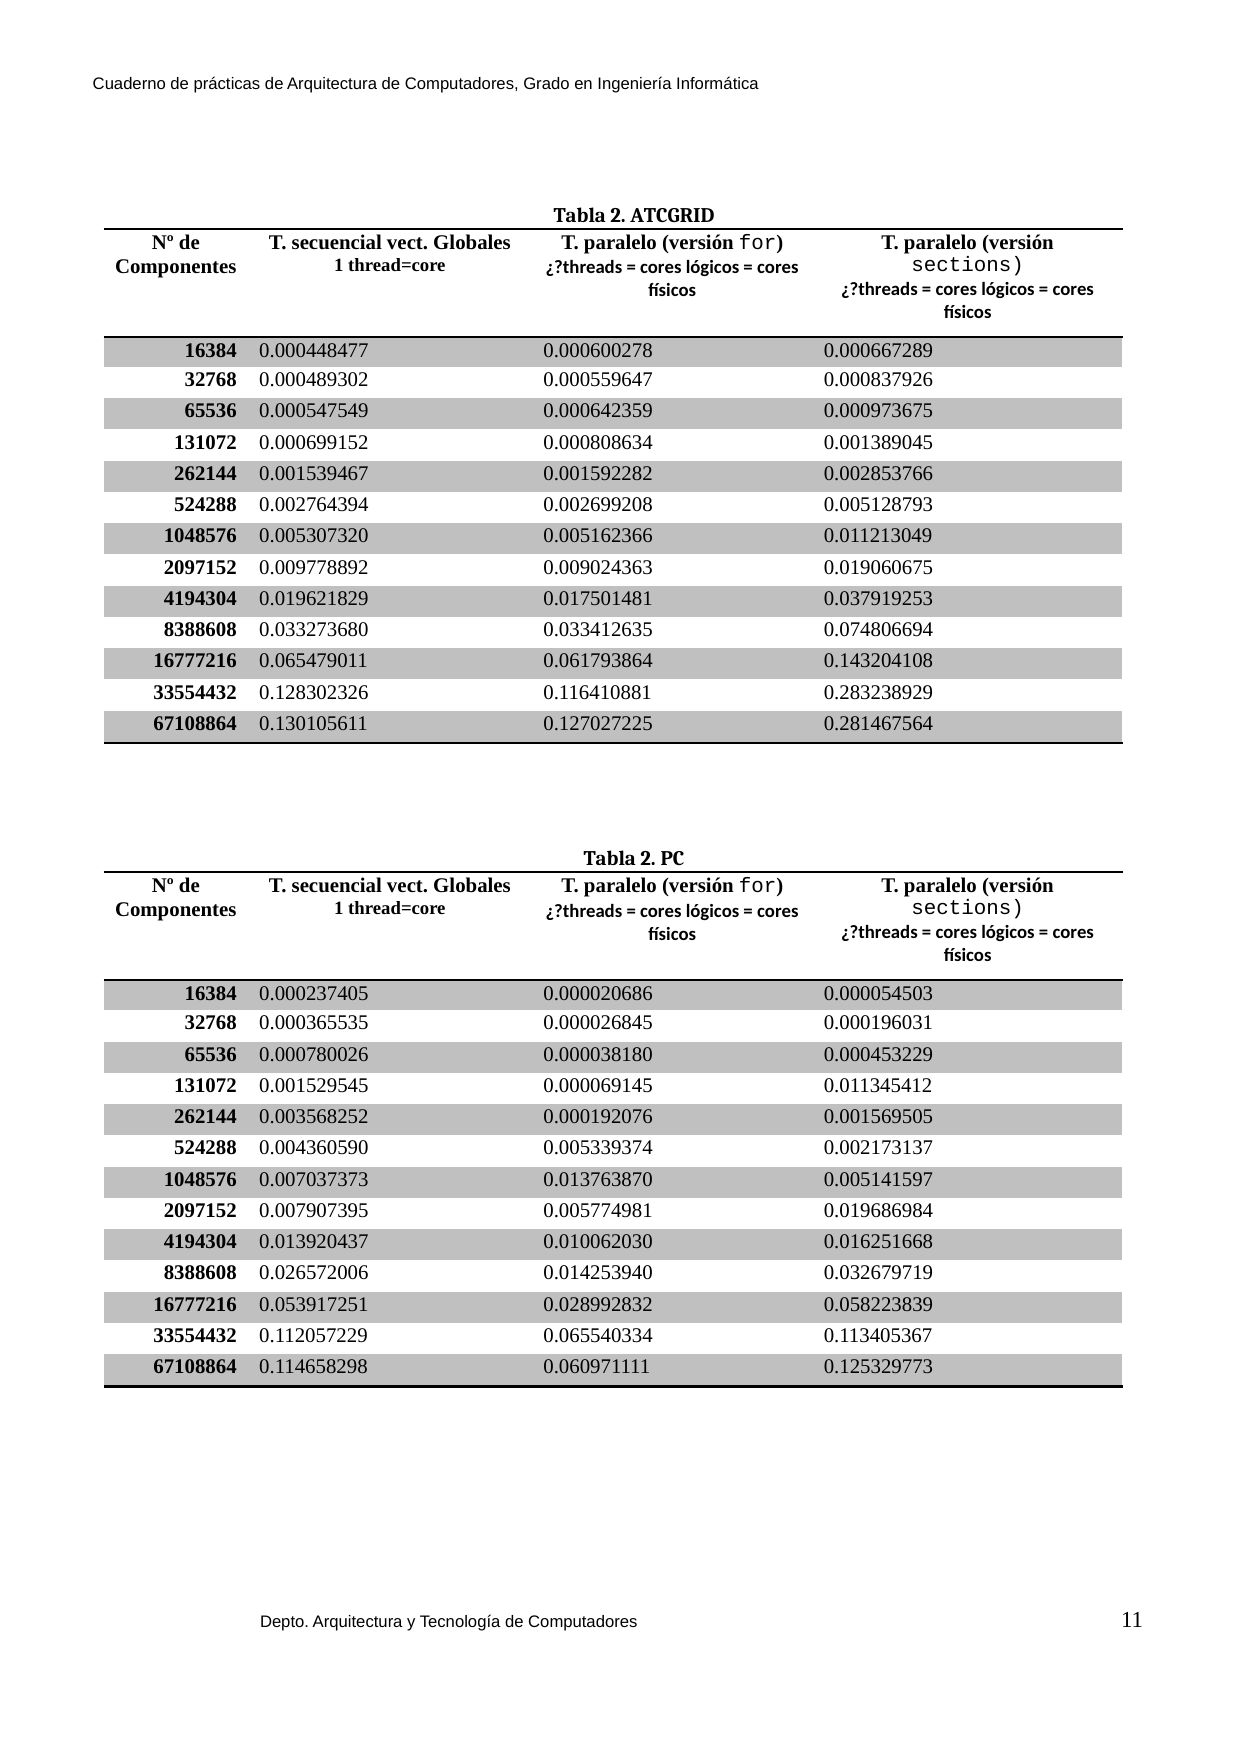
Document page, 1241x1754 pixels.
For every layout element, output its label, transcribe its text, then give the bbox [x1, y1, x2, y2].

table_cell 524288 [104, 1135, 248, 1167]
table_cell 0.028992832 [532, 1292, 812, 1323]
table_cell 0.000448477 [248, 338, 532, 367]
table_cell 0.116410881 [532, 680, 812, 711]
table_cell 0.037919253 [812, 586, 1122, 617]
table_cell 131072 [104, 430, 248, 461]
table_cell 0.143204108 [812, 648, 1122, 679]
table_cell 0.113405367 [812, 1323, 1122, 1354]
table_header Nº de Componentes [104, 873, 248, 979]
table_cell 0.128302326 [248, 680, 532, 711]
table_cell 0.061793864 [532, 648, 812, 679]
table_cell 0.007037373 [248, 1167, 532, 1198]
table_cell 0.011213049 [812, 523, 1122, 554]
table_cell 0.283238929 [812, 680, 1122, 711]
table_cell 0.000699152 [248, 430, 532, 461]
table_cell 0.053917251 [248, 1292, 532, 1323]
table_cell 65536 [104, 1042, 248, 1073]
table_cell 0.065479011 [248, 648, 532, 679]
table_cell 0.005162366 [532, 523, 812, 554]
table_cell 33554432 [104, 1323, 248, 1354]
table_cell 0.001529545 [248, 1073, 532, 1104]
table_cell 0.005128793 [812, 492, 1122, 523]
table_cell 0.114658298 [248, 1354, 532, 1385]
table_cell 0.011345412 [812, 1073, 1122, 1104]
table_cell 0.004360590 [248, 1135, 532, 1167]
table_cell 0.005307320 [248, 523, 532, 554]
table_cell 0.002853766 [812, 461, 1122, 492]
table_cell 262144 [104, 461, 248, 492]
table_cell 1048576 [104, 1167, 248, 1198]
table_header T. paralelo (versión sections) ¿?threads = cores lógicos = cores físicos [812, 873, 1122, 979]
table_cell 8388608 [104, 1260, 248, 1292]
table_cell 2097152 [104, 1198, 248, 1229]
table_cell 0.026572006 [248, 1260, 532, 1292]
table_cell 0.000038180 [532, 1042, 812, 1073]
table_cell 0.000196031 [812, 1010, 1122, 1042]
table_cell 0.000026845 [532, 1010, 812, 1042]
table_cell 4194304 [104, 586, 248, 617]
table_cell 0.058223839 [812, 1292, 1122, 1323]
table_cell 0.009024363 [532, 555, 812, 586]
table_cell 0.000237405 [248, 981, 532, 1010]
table_cell 0.002699208 [532, 492, 812, 523]
table_cell 16777216 [104, 648, 248, 679]
table_cell 0.000069145 [532, 1073, 812, 1104]
table_cell 0.013920437 [248, 1229, 532, 1260]
table_cell 0.003568252 [248, 1104, 532, 1135]
table_cell 0.060971111 [532, 1354, 812, 1385]
table_cell 0.065540334 [532, 1323, 812, 1354]
table_cell [92, 228, 1124, 765]
table_cell 0.007907395 [248, 1198, 532, 1229]
table_cell 1048576 [104, 523, 248, 554]
table_cell 0.010062030 [532, 1229, 812, 1260]
table_cell 0.000020686 [532, 981, 812, 1010]
table_cell 0.009778892 [248, 555, 532, 586]
table_cell 0.005339374 [532, 1135, 812, 1167]
table_cell 0.000780026 [248, 1042, 532, 1073]
table_cell 2097152 [104, 555, 248, 586]
table_cell 0.130105611 [248, 711, 532, 742]
table_cell 0.074806694 [812, 617, 1122, 648]
table_cell 0.001389045 [812, 430, 1122, 461]
table_cell 0.014253940 [532, 1260, 812, 1292]
table_cell 0.017501481 [532, 586, 812, 617]
table_header T. secuencial vect. Globales 1 thread=core [248, 230, 532, 336]
table_cell 0.000837926 [812, 367, 1122, 398]
table_cell 16384 [104, 981, 248, 1010]
table_cell 0.033273680 [248, 617, 532, 648]
table_cell 0.019686984 [812, 1198, 1122, 1229]
table_cell 0.000453229 [812, 1042, 1122, 1073]
table_header T. paralelo (versión for) ¿?threads = cores lógicos = cores físicos [532, 873, 812, 979]
table_cell 33554432 [104, 680, 248, 711]
table_cell 0.000808634 [532, 430, 812, 461]
table_cell 16777216 [104, 1292, 248, 1323]
table_cell 0.001539467 [248, 461, 532, 492]
table_cell 67108864 [104, 1354, 248, 1385]
table_header T. paralelo (versión for) ¿?threads = cores lógicos = cores físicos [532, 230, 812, 336]
table_cell 0.033412635 [532, 617, 812, 648]
table_cell 0.000547549 [248, 398, 532, 429]
table_cell 0.281467564 [812, 711, 1122, 742]
table_cell [92, 871, 104, 1387]
table_cell 0.005141597 [812, 1167, 1122, 1198]
table_cell 0.000600278 [532, 338, 812, 367]
table_header T. paralelo (versión sections) ¿?threads = cores lógicos = cores físicos [812, 230, 1122, 336]
table_cell 0.001569505 [812, 1104, 1122, 1135]
table_cell 0.000489302 [248, 367, 532, 398]
table_cell 0.019621829 [248, 586, 532, 617]
table_cell 0.016251668 [812, 1229, 1122, 1260]
table_cell 32768 [104, 367, 248, 398]
table_cell 0.000192076 [532, 1104, 812, 1135]
table_cell 0.002173137 [812, 1135, 1122, 1167]
table_cell 0.127027225 [532, 711, 812, 742]
table_header Tabla 2. ATCGRID [92, 179, 1124, 228]
table_cell 0.000973675 [812, 398, 1122, 429]
table_cell 0.002764394 [248, 492, 532, 523]
table_cell 0.112057229 [248, 1323, 532, 1354]
table_header Tabla 2. PC [92, 822, 1124, 871]
table_cell 0.032679719 [812, 1260, 1122, 1292]
table_cell 262144 [104, 1104, 248, 1135]
table_header T. secuencial vect. Globales 1 thread=core [248, 873, 532, 979]
table_cell 131072 [104, 1073, 248, 1104]
table_cell 32768 [104, 1010, 248, 1042]
table_cell 4194304 [104, 1229, 248, 1260]
table_cell 67108864 [104, 711, 248, 742]
table_cell 0.125329773 [812, 1354, 1122, 1385]
table_cell 0.005774981 [532, 1198, 812, 1229]
table_cell 0.000054503 [812, 981, 1122, 1010]
table_cell 16384 [104, 338, 248, 367]
table_header Nº de Componentes [104, 230, 248, 336]
table_cell 0.000365535 [248, 1010, 532, 1042]
table_cell 65536 [104, 398, 248, 429]
table_cell 0.001592282 [532, 461, 812, 492]
table_cell 524288 [104, 492, 248, 523]
table_cell 8388608 [104, 617, 248, 648]
table_cell 0.000642359 [532, 398, 812, 429]
table_cell 0.000667289 [812, 338, 1122, 367]
table_cell 0.000559647 [532, 367, 812, 398]
table_cell 0.013763870 [532, 1167, 812, 1198]
table_cell 0.019060675 [812, 555, 1122, 586]
